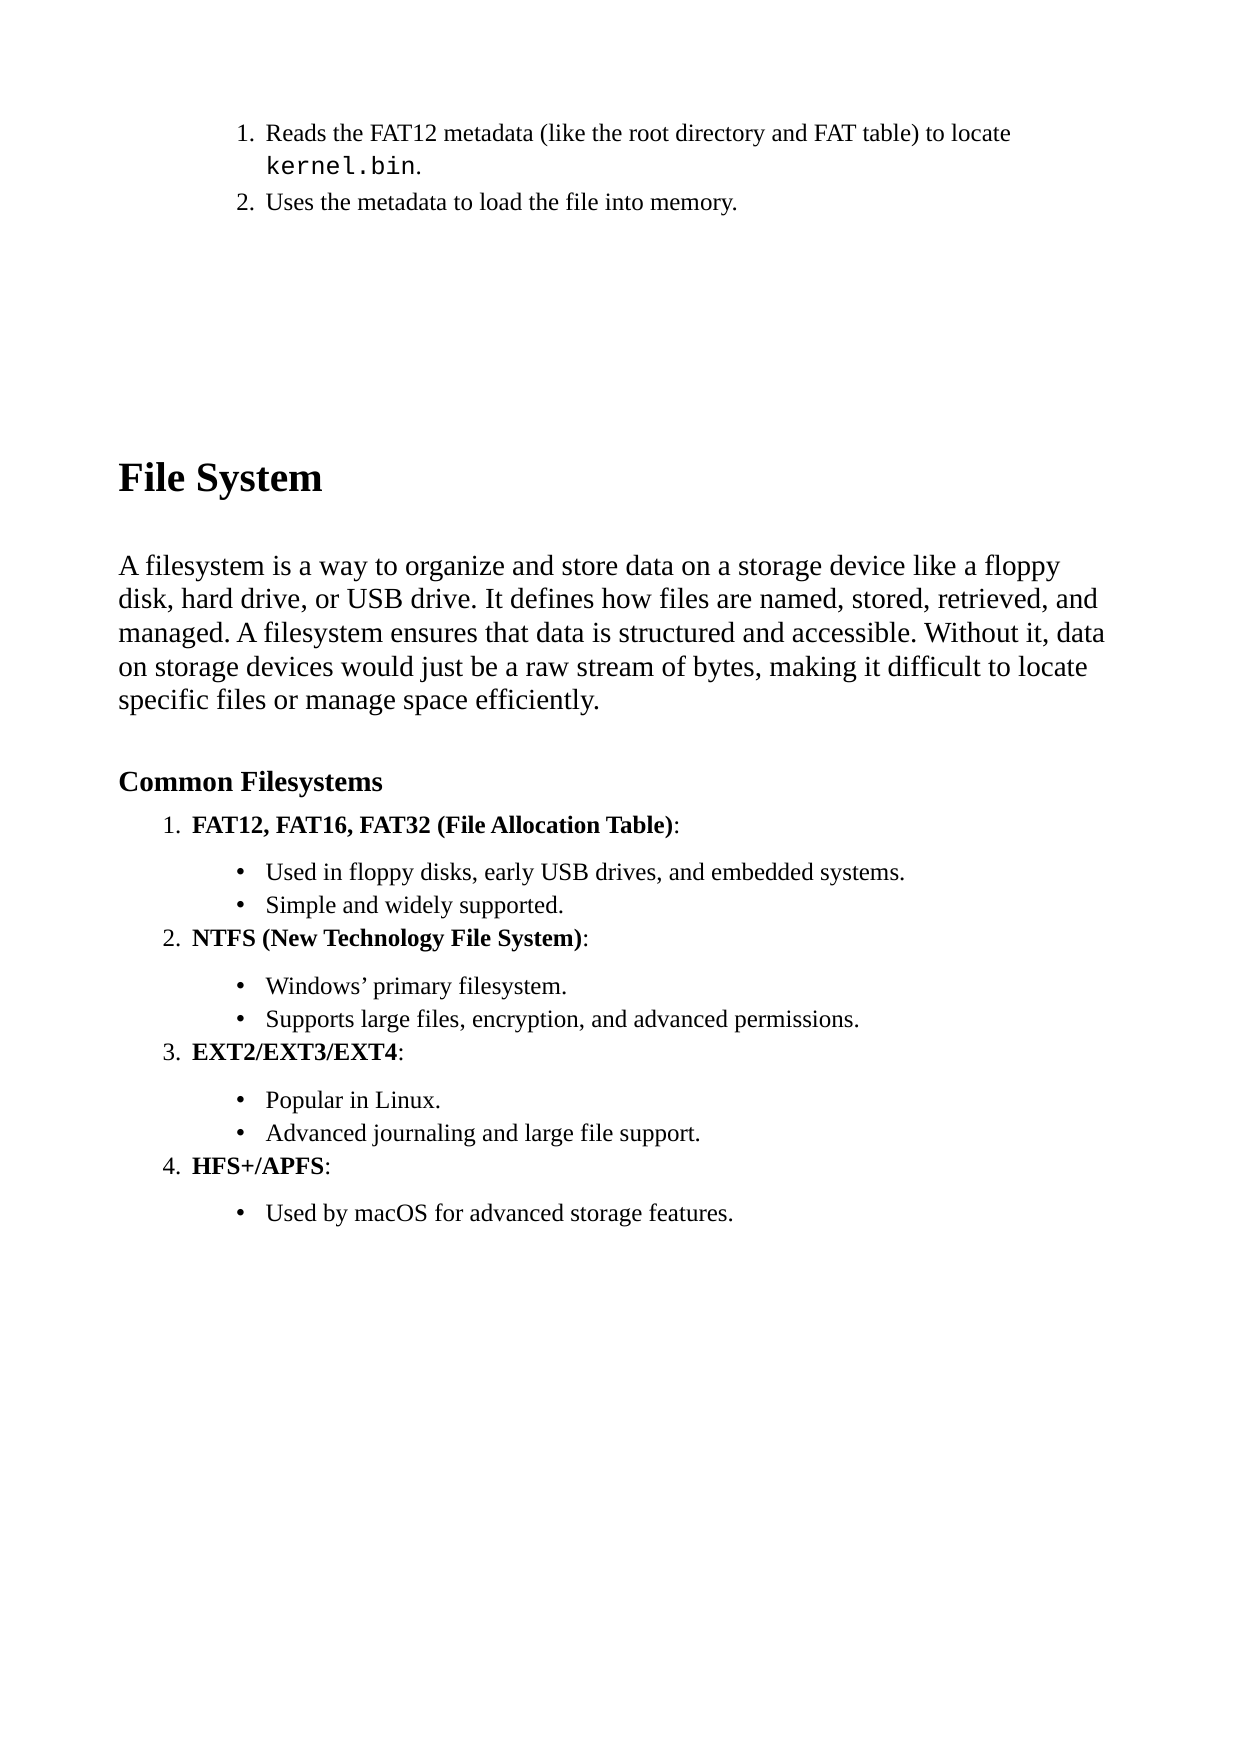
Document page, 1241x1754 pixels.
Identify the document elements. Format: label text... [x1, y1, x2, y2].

text A filesystem is a way to organize and store data on a storage device like a floppy disk, hard drive, or USB drive. It defines how files are named, stored, retrieved, and managed. A filesystem ensures that data is structured and accessible. Without it, data on storage devices would just be a raw stream of bytes, making it difficult to locate specific files or manage space efficiently. [118, 548, 1122, 716]
list Advanced journaling and large file support. [236, 1118, 1122, 1147]
list FAT12, FAT16, FAT32 (File Allocation Table): [162, 810, 1122, 839]
list Simple and widely supported. [236, 891, 1122, 919]
list EXT2/EXT3/EXT4: [162, 1037, 1122, 1066]
list Windows’ primary filesystem. [236, 971, 1122, 1000]
subtitle Common Filesystems [118, 764, 1122, 797]
list Used in floppy disks, early USB drives, and embedded systems. [236, 857, 1122, 886]
list Reads the FAT12 metadata (like the root directory and FAT table) to locate kernel.bin. [236, 118, 1122, 182]
list Supports large files, encryption, and advanced permissions. [236, 1004, 1122, 1033]
list Used by macOS for advanced storage features. [236, 1198, 1122, 1227]
text File System [118, 452, 1122, 500]
list Uses the metadata to load the file into memory. [236, 187, 1122, 215]
list HFS+/APFS: [162, 1151, 1122, 1179]
list NTFS (New Technology File System): [162, 923, 1122, 952]
list Popular in Linux. [236, 1085, 1122, 1113]
